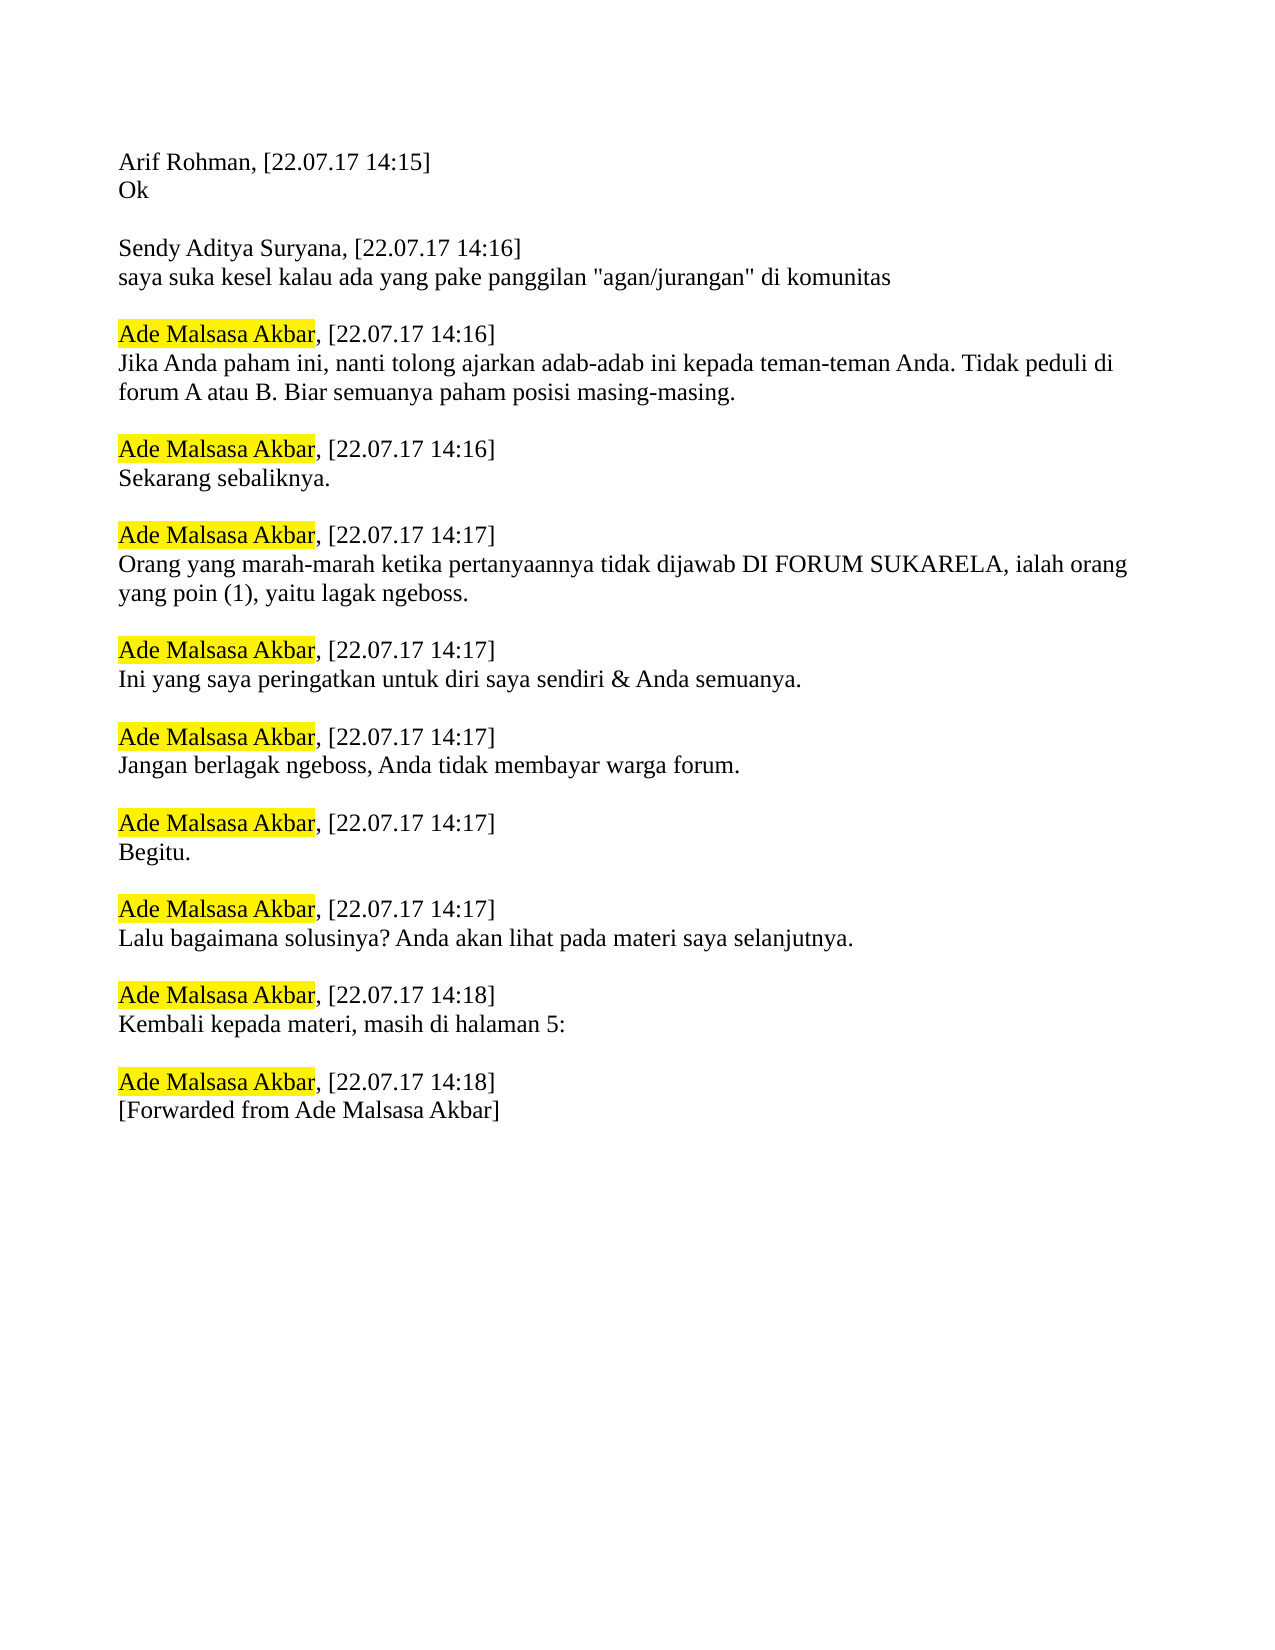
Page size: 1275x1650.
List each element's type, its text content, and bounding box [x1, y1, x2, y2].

text Begitu. [118, 837, 1157, 866]
text Ade Malsasa Akbar, [22.07.17 14:17] [118, 808, 1157, 837]
text Arif Rohman, [22.07.17 14:15] [118, 147, 1157, 176]
text Ade Malsasa Akbar, [22.07.17 14:18] [118, 1067, 1157, 1096]
text Jangan berlagak ngeboss, Anda tidak membayar warga forum. [118, 751, 1157, 779]
text Kembali kepada materi, masih di halaman 5: [118, 1009, 1157, 1038]
text Ini yang saya peringatkan untuk diri saya sendiri & Anda semuanya. [118, 664, 1157, 693]
text Ade Malsasa Akbar, [22.07.17 14:18] [118, 981, 1157, 1009]
text saya suka kesel kalau ada yang pake panggilan "agan/jurangan" di komunitas [118, 262, 1157, 291]
text Ade Malsasa Akbar, [22.07.17 14:17] [118, 894, 1157, 923]
text Sekarang sebaliknya. [118, 463, 1157, 492]
text Ade Malsasa Akbar, [22.07.17 14:17] [118, 722, 1157, 751]
text Ade Malsasa Akbar, [22.07.17 14:16] [118, 434, 1157, 463]
text Ade Malsasa Akbar, [22.07.17 14:17] [118, 636, 1157, 664]
text Sendy Aditya Suryana, [22.07.17 14:16] [118, 233, 1157, 262]
text Ade Malsasa Akbar, [22.07.17 14:17] [118, 521, 1157, 549]
text Lalu bagaimana solusinya? Anda akan lihat pada materi saya selanjutnya. [118, 923, 1157, 952]
text [Forwarded from Ade Malsasa Akbar] [118, 1096, 1157, 1124]
text Orang yang marah-marah ketika pertanyaannya tidak dijawab DI FORUM SUKARELA, ialah orang yang poin (1), yaitu lagak ngeboss. [118, 549, 1157, 607]
text Ade Malsasa Akbar, [22.07.17 14:16] [118, 319, 1157, 348]
text Jika Anda paham ini, nanti tolong ajarkan adab-adab ini kepada teman-teman Anda. Tidak peduli di forum A atau B. Biar semuanya paham posisi masing-masing. [118, 348, 1157, 406]
text Ok [118, 176, 1157, 204]
